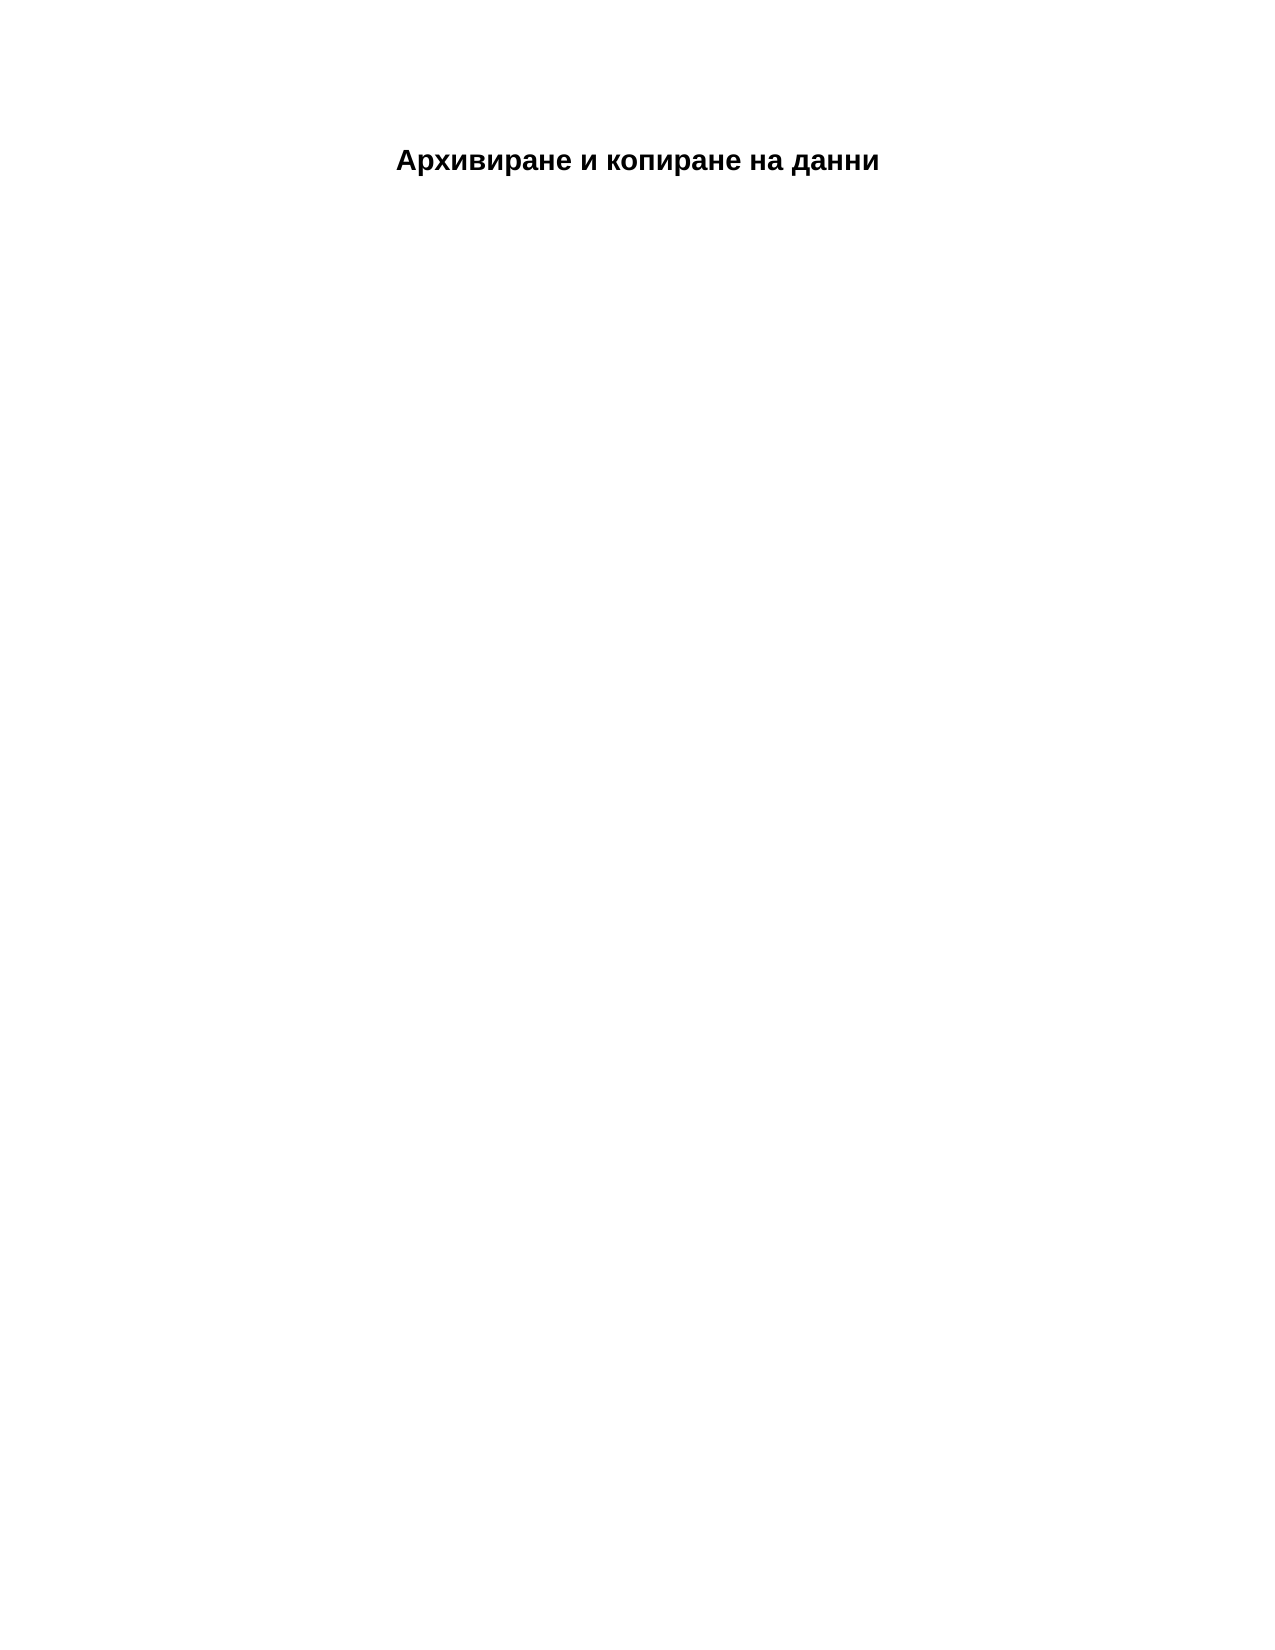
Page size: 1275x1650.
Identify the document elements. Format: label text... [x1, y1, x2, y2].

subtitle Архивиране и копиране на данни [118, 143, 1157, 177]
